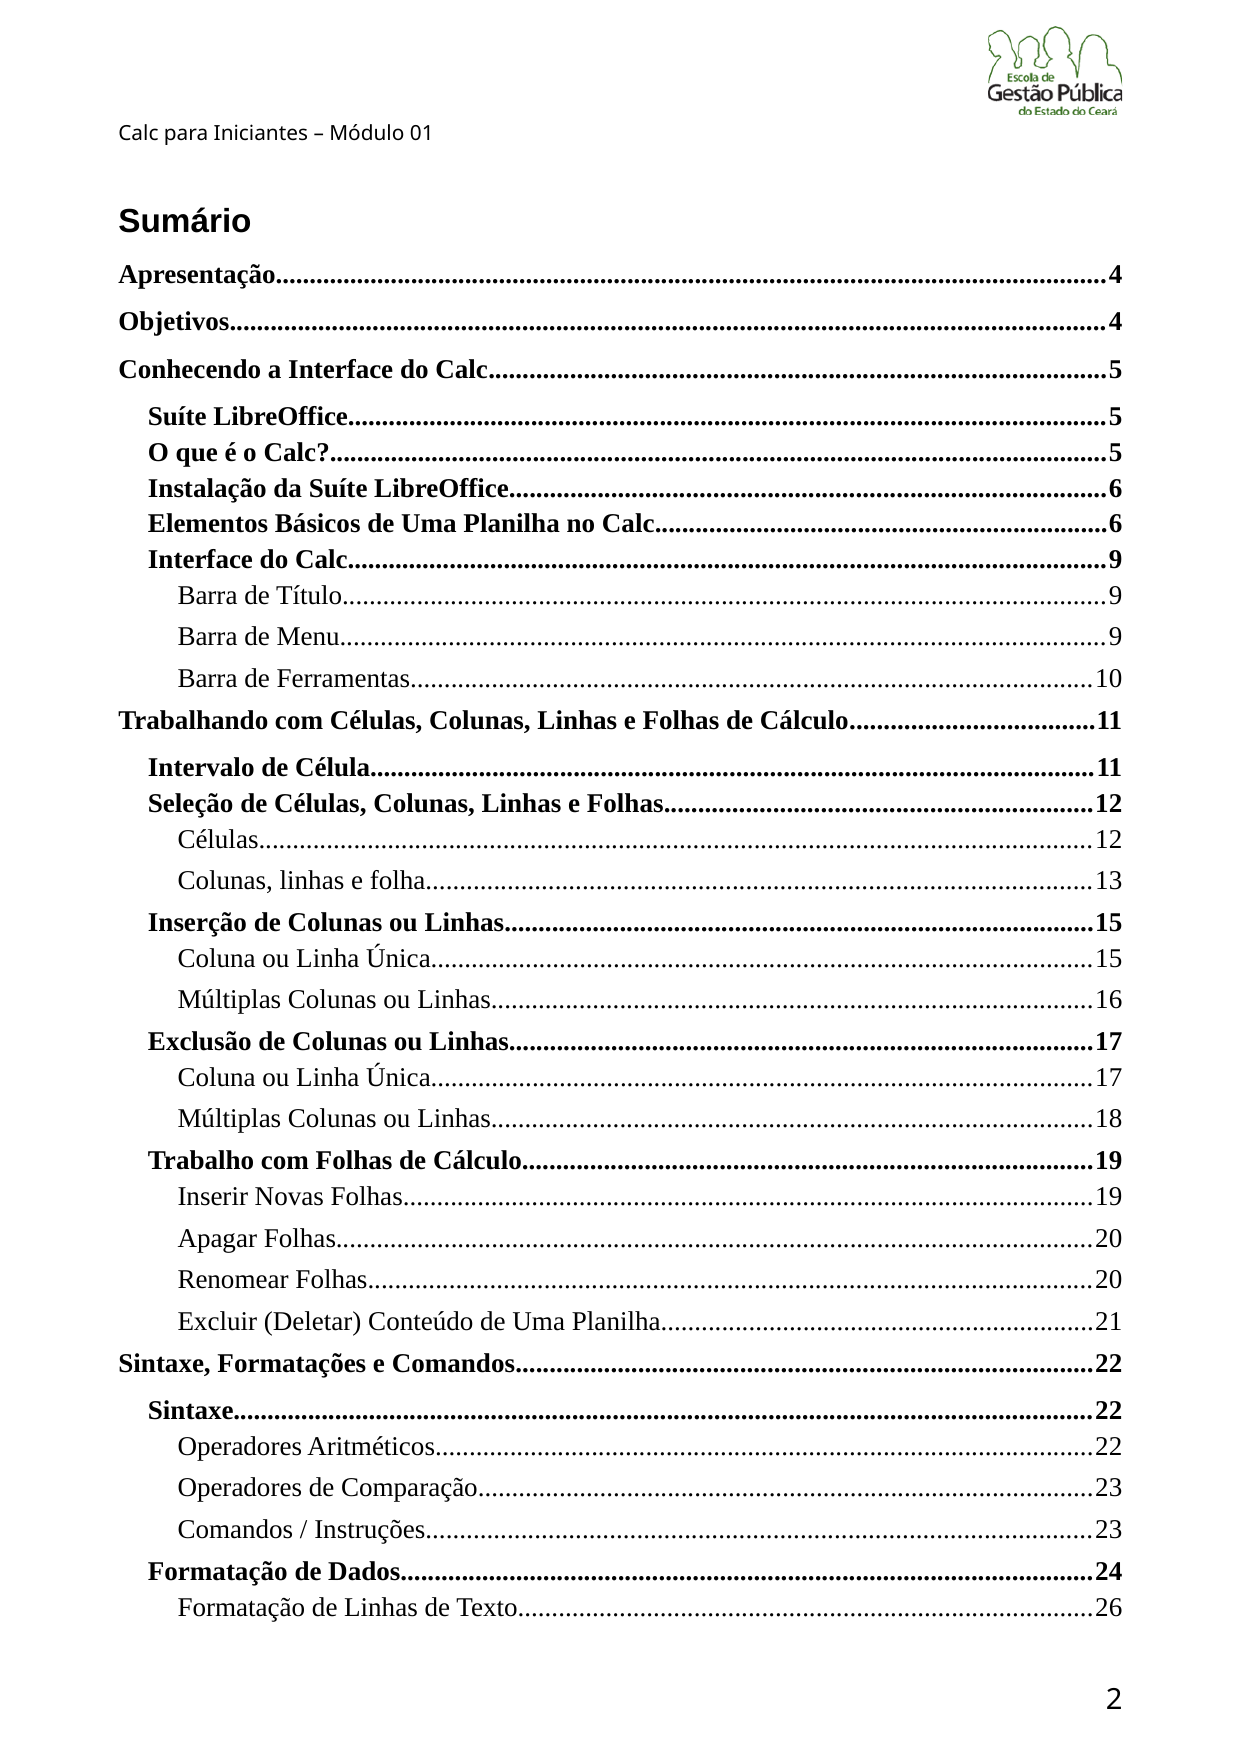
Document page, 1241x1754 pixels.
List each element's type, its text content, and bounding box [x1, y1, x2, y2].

text Instalação da Suíte LibreOffice 6 [148, 472, 1122, 503]
text Intervalo de Célula 11 [148, 751, 1122, 782]
text Formatação de Linhas de Texto 26 [177, 1591, 1122, 1622]
text Trabalho com Folhas de Cálculo 19 [148, 1144, 1122, 1175]
text O que é o Calc? 5 [148, 436, 1122, 467]
text Inserção de Colunas ou Linhas 15 [148, 906, 1122, 937]
text Seleção de Células, Colunas, Linhas e Folhas 12 [148, 787, 1122, 818]
text Conhecendo a Interface do Calc 5 [118, 353, 1122, 384]
text Exclusão de Colunas ou Linhas 17 [148, 1025, 1122, 1056]
text Barra de Título 9 [177, 579, 1122, 610]
text Coluna ou Linha Única 17 [177, 1061, 1122, 1092]
text Apresentação 4 [118, 258, 1122, 289]
text Operadores Aritméticos 22 [177, 1430, 1122, 1461]
picture [118, 26, 1123, 115]
text Barra de Ferramentas 10 [177, 662, 1122, 693]
text Excluir (Deletar) Conteúdo de Uma Planilha 21 [177, 1305, 1122, 1336]
text Interface do Calc 9 [148, 543, 1122, 574]
text Sintaxe, Formatações e Comandos 22 [118, 1347, 1122, 1378]
text Colunas, linhas e folha 13 [177, 864, 1122, 896]
text Operadores de Comparação 23 [177, 1472, 1122, 1503]
text Múltiplas Colunas ou Linhas 16 [177, 983, 1122, 1015]
text Formatação de Dados 24 [148, 1555, 1122, 1586]
text Objetivos 4 [118, 305, 1122, 336]
subtitle Sumário [118, 201, 1122, 239]
text Comandos / Instruções 23 [177, 1513, 1122, 1544]
text Barra de Menu 9 [177, 621, 1122, 652]
text Apagar Folhas 20 [177, 1222, 1122, 1253]
text Células 12 [177, 823, 1122, 854]
text Trabalhando com Células, Colunas, Linhas e Folhas de Cálculo 11 [118, 704, 1122, 735]
text Elementos Básicos de Uma Planilha no Calc 6 [148, 507, 1122, 538]
text Inserir Novas Folhas 19 [177, 1180, 1122, 1211]
text Renomear Folhas 20 [177, 1263, 1122, 1294]
text Múltiplas Colunas ou Linhas 18 [177, 1103, 1122, 1134]
text Coluna ou Linha Única 15 [177, 942, 1122, 973]
text Suíte LibreOffice 5 [148, 400, 1122, 431]
text Sintaxe 22 [148, 1394, 1122, 1425]
